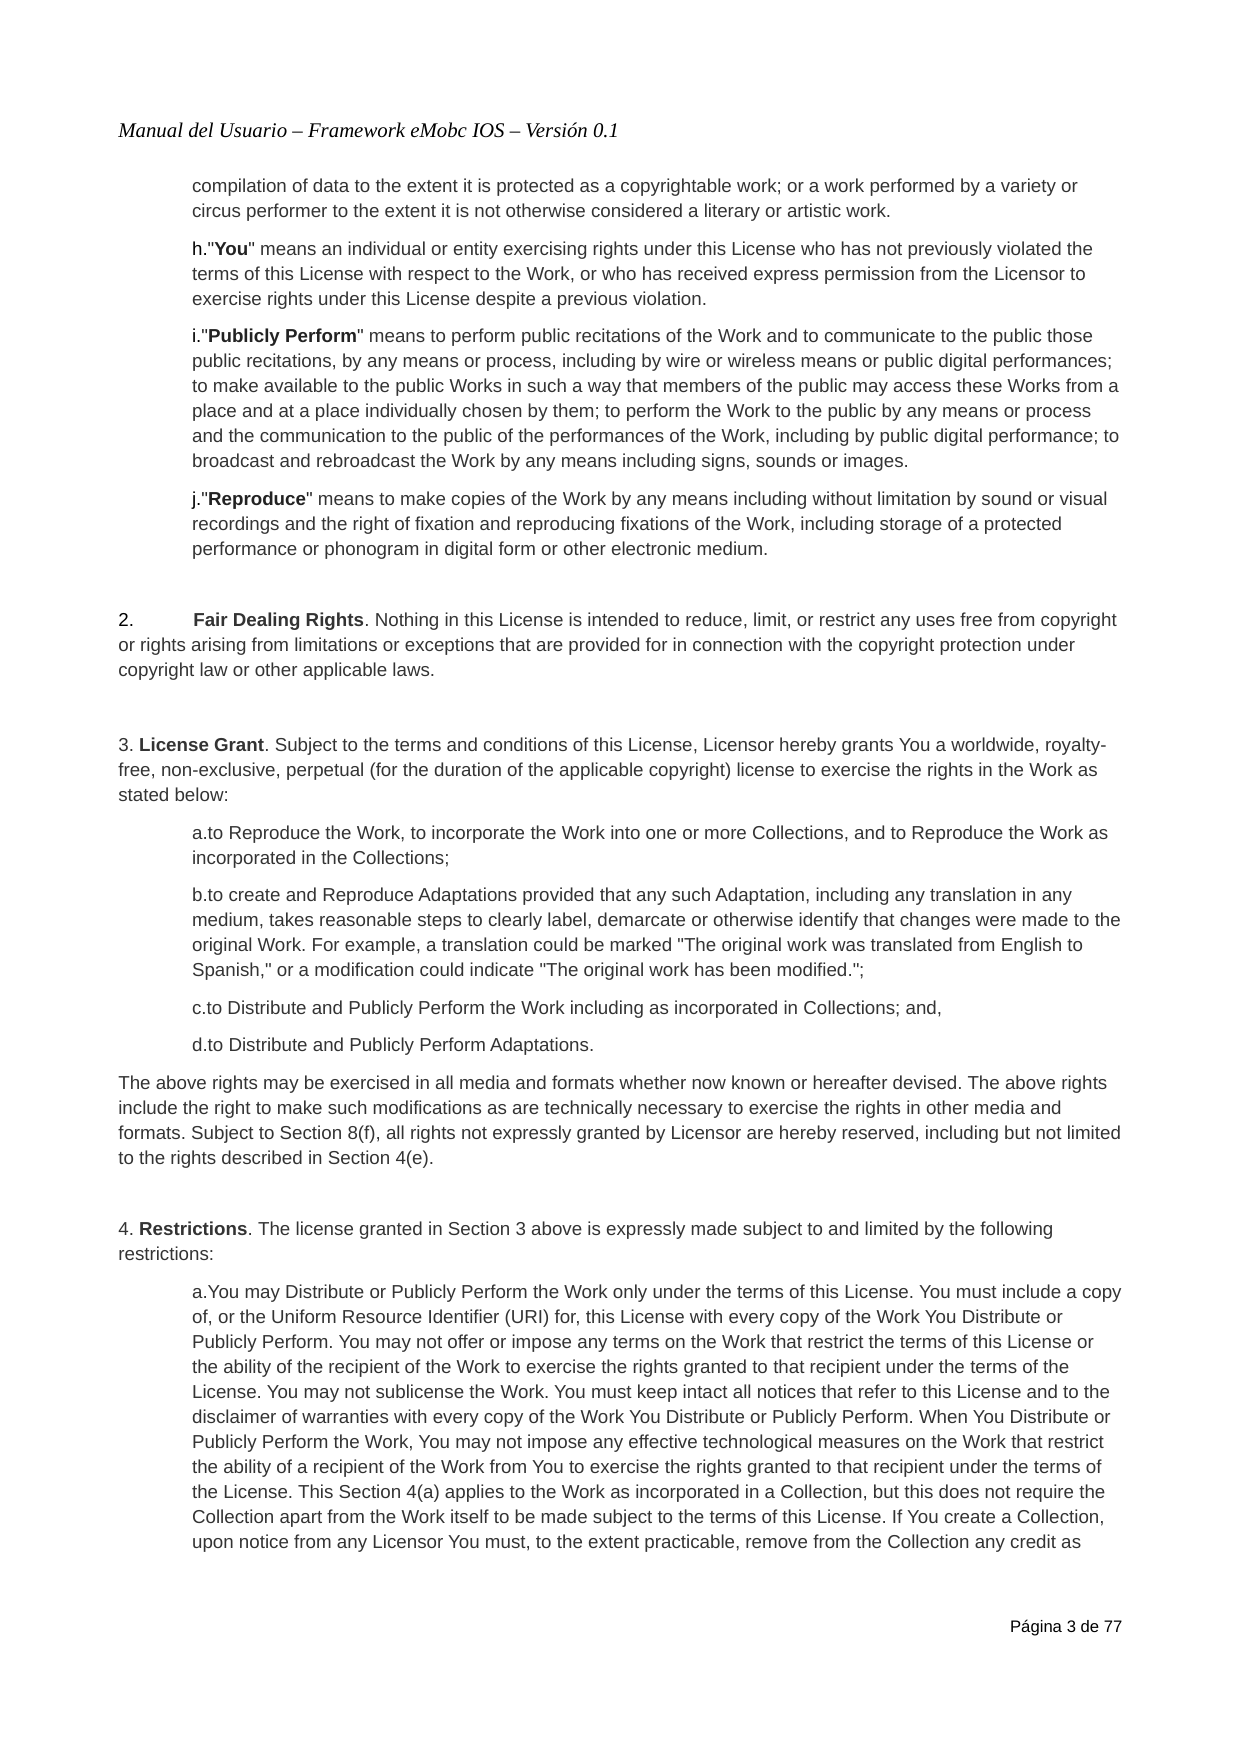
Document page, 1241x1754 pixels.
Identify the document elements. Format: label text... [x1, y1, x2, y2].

text The above rights may be exercised in all media and formats whether now known or hereafter devised. The above rights include the right to make such modifications as are technically necessary to exercise the rights in other media and formats. Subject to Section 8(f), all rights not expressly granted by Licensor are hereby reserved, including but not limited to the rights described in Section 4(e). [118, 1068, 1122, 1168]
list to Reproduce the Work, to incorporate the Work into one or more Collections, and to Reproduce the Work as incorporated in the Collections; [118, 818, 1122, 868]
list to Distribute and Publicly Perform Adaptations. [118, 1031, 1122, 1056]
list to create and Reproduce Adaptations provided that any such Adaptation, including any translation in any medium, takes reasonable steps to clearly label, demarcate or otherwise identify that changes were made to the original Work. For example, a translation could be marked "The original work was translated from English to Spanish," or a modification could indicate "The original work has been modified."; [118, 881, 1122, 981]
list You may Distribute or Publicly Perform the Work only under the terms of this License. You must include a copy of, or the Uniform Resource Identifier (URI) for, this License with every copy of the Work You Distribute or Publicly Perform. You may not offer or impose any terms on the Work that restrict the terms of this License or the ability of the recipient of the Work to exercise the rights granted to that recipient under the terms of the License. You may not sublicense the Work. You must keep intact all notices that refer to this License and to the disclaimer of warranties with every copy of the Work You Distribute or Publicly Perform. When You Distribute or Publicly Perform the Work, You may not impose any effective technological measures on the Work that restrict the ability of a recipient of the Work from You to exercise the rights granted to that recipient under the terms of the License. This Section 4(a) applies to the Work as incorporated in a Collection, but this does not require the Collection apart from the Work itself to be made subject to the terms of this License. If You create a Collection, upon notice from any Licensor You must, to the extent practicable, remove from the Collection any credit as [118, 1277, 1122, 1552]
text 4. Restrictions. The license granted in Section 3 above is expressly made subject to and limited by the following restrictions: [118, 1215, 1122, 1265]
list compilation of data to the extent it is protected as a copyrightable work; or a work performed by a variety or circus performer to the extent it is not otherwise considered a literary or artistic work. [118, 172, 1122, 222]
list "Reproduce" means to make copies of the Work by any means including without limitation by sound or visual recordings and the right of fixation and reproducing fixations of the Work, including storage of a protected performance or phonogram in digital form or other electronic medium. [118, 484, 1122, 559]
list "Publicly Perform" means to perform public recitations of the Work and to communicate to the public those public recitations, by any means or process, including by wire or wireless means or public digital performances; to make available to the public Works in such a way that members of the public may access these Works from a place and at a place individually chosen by them; to perform the Work to the public by any means or process and the communication to the public of the performances of the Work, including by public digital performance; to broadcast and rebroadcast the Work by any means including signs, sounds or images. [118, 322, 1122, 472]
list Fair Dealing Rights. Nothing in this License is intended to reduce, limit, or restrict any uses free from copyright or rights arising from limitations or exceptions that are provided for in connection with the copyright protection under copyright law or other applicable laws. [118, 606, 1122, 681]
list to Distribute and Publicly Perform the Work including as incorporated in Collections; and, [118, 993, 1122, 1018]
text 3. License Grant. Subject to the terms and conditions of this License, Licensor hereby grants You a worldwide, royalty-free, non-exclusive, perpetual (for the duration of the applicable copyright) license to exercise the rights in the Work as stated below: [118, 731, 1122, 806]
list "You" means an individual or entity exercising rights under this License who has not previously violated the terms of this License with respect to the Work, or who has received express permission from the Licensor to exercise rights under this License despite a previous violation. [118, 234, 1122, 309]
